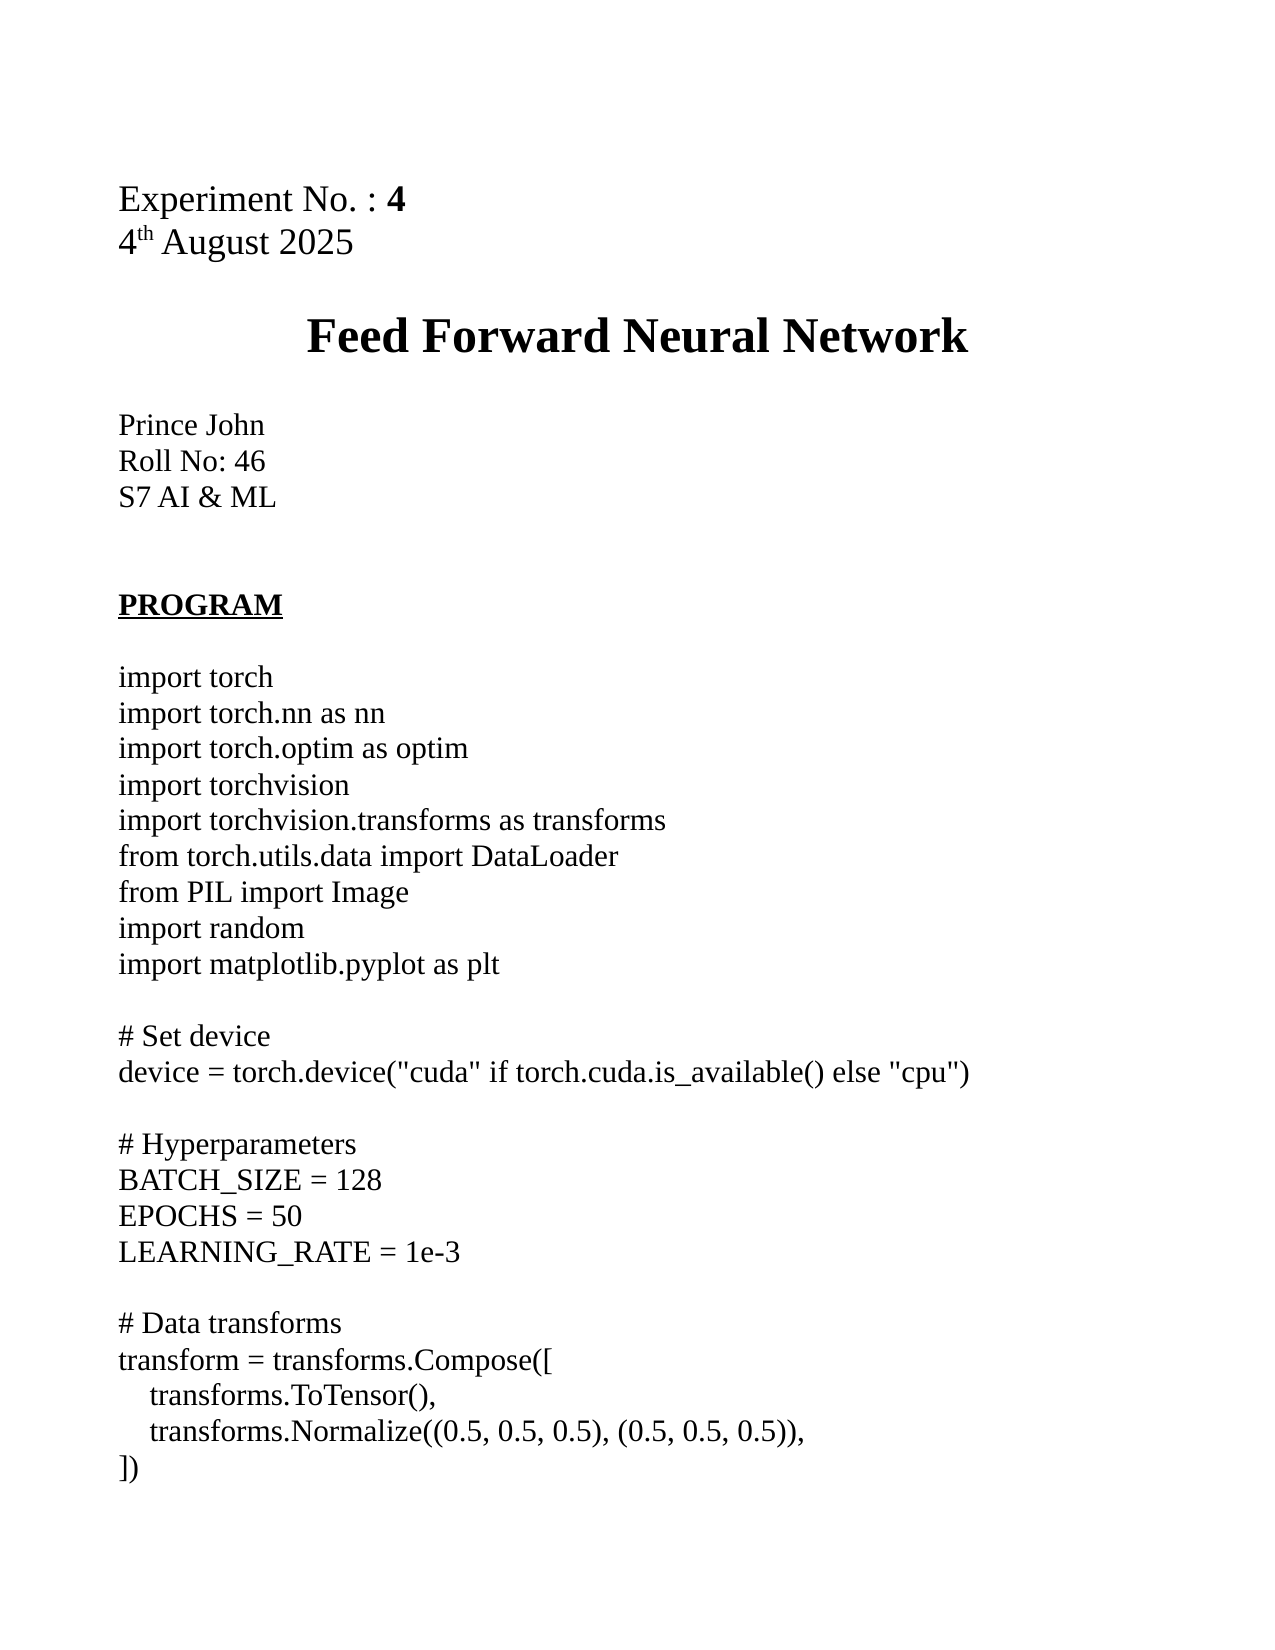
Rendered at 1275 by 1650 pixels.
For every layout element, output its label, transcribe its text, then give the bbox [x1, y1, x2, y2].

text import torchvision.transforms as transforms [118, 802, 1157, 838]
text 4th August 2025 [118, 219, 1157, 263]
text device = torch.device("cuda" if torch.cuda.is_available() else "cpu") [118, 1053, 1157, 1089]
text import torch [118, 658, 1157, 694]
text import random [118, 909, 1157, 945]
text transforms.Normalize((0.5, 0.5, 0.5), (0.5, 0.5, 0.5)), [118, 1413, 1157, 1448]
text # Data transforms [118, 1305, 1157, 1341]
text EPOCHS = 50 [118, 1197, 1157, 1233]
text Roll No: 46 [118, 442, 1157, 478]
text import torch.optim as optim [118, 730, 1157, 766]
text LEARNING_RATE = 1e-3 [118, 1233, 1157, 1269]
text import torch.nn as nn [118, 694, 1157, 730]
text from PIL import Image [118, 873, 1157, 909]
text transforms.ToTensor(), [118, 1377, 1157, 1413]
text ]) [118, 1448, 1157, 1484]
text PROGRAM [118, 586, 1157, 622]
text # Set device [118, 1017, 1157, 1053]
text transform = transforms.Compose([ [118, 1341, 1157, 1377]
text import torchvision [118, 766, 1157, 802]
text # Hyperparameters [118, 1125, 1157, 1161]
text import matplotlib.pyplot as plt [118, 945, 1157, 981]
text Feed Forward Neural Network [118, 306, 1157, 363]
text BATCH_SIZE = 128 [118, 1161, 1157, 1197]
text Experiment No. : 4 [118, 176, 1157, 219]
text from torch.utils.data import DataLoader [118, 838, 1157, 873]
text S7 AI & ML [118, 478, 1157, 514]
text Prince John [118, 406, 1157, 442]
